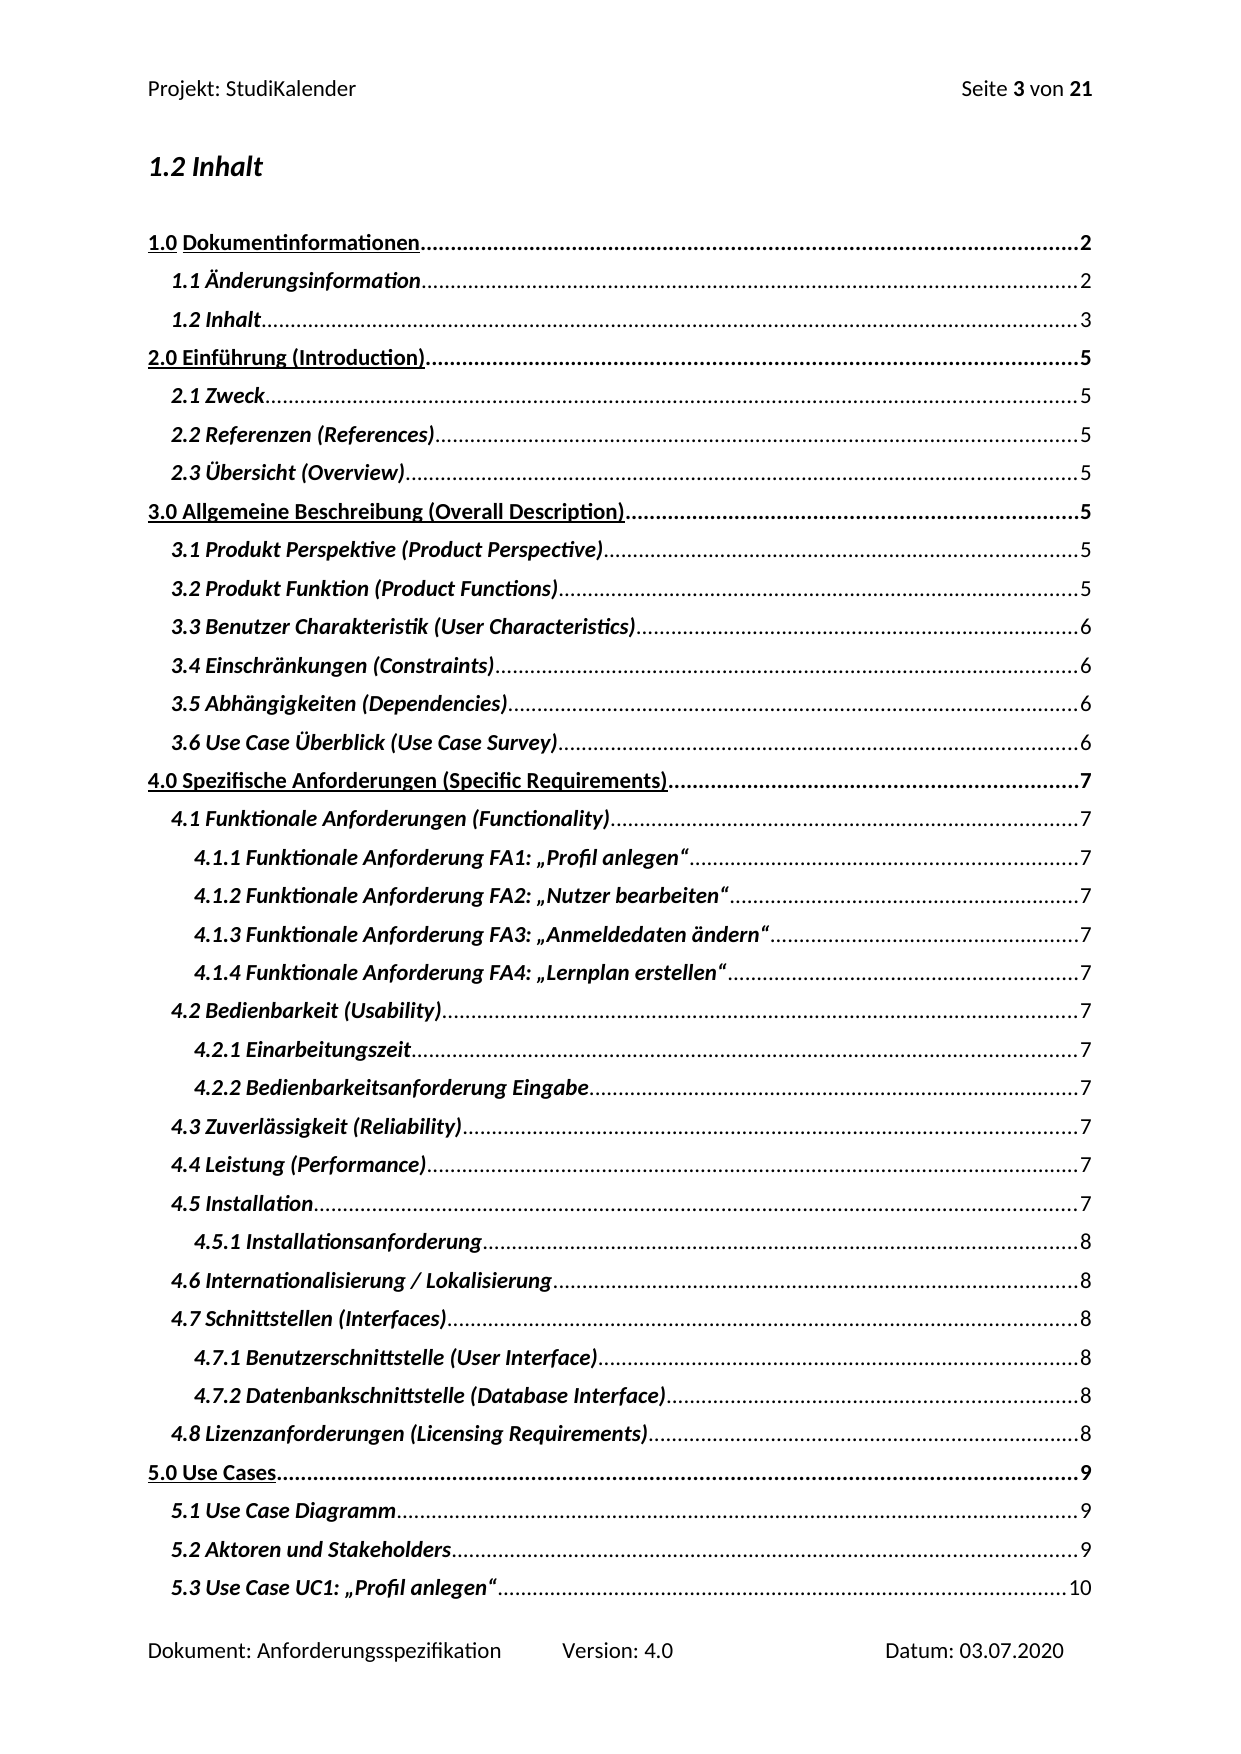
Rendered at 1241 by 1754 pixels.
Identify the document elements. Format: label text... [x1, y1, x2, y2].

text 1.0 Dokumentinformationen 2 [148, 228, 1093, 256]
text 4.7 Schnittstellen (Interfaces) 8 [171, 1304, 1093, 1332]
text 3.5 Abhängigkeiten (Dependencies) 6 [171, 689, 1093, 717]
text 4.5.1 Installationsanforderung 8 [193, 1227, 1093, 1255]
text 3.4 Einschränkungen (Constraints) 6 [171, 651, 1093, 679]
text 4.2.1 Einarbeitungszeit 7 [193, 1035, 1093, 1063]
text 4.8 Lizenzanforderungen (Licensing Requirements) 8 [171, 1419, 1093, 1447]
text 4.2.2 Bedienbarkeitsanforderung Eingabe 7 [193, 1073, 1093, 1102]
text 4.3 Zuverlässigkeit (Reliability) 7 [171, 1112, 1093, 1140]
text 2.3 Übersicht (Overview) 5 [171, 458, 1093, 487]
text 3.6 Use Case Überblick (Use Case Survey) 6 [171, 728, 1093, 756]
text 4.1.1 Funktionale Anforderung FA1: „Profil anlegen“ 7 [193, 843, 1093, 871]
text 1.2 Inhalt 3 [171, 305, 1093, 333]
text 4.4 Leistung (Performance) 7 [171, 1150, 1093, 1178]
text 4.1.2 Funktionale Anforderung FA2: „Nutzer bearbeiten“ 7 [193, 881, 1093, 909]
text 2.2 Referenzen (References) 5 [171, 420, 1093, 448]
text 4.1 Funktionale Anforderungen (Functionality) 7 [171, 804, 1093, 832]
text 3.3 Benutzer Charakteristik (User Characteristics) 6 [171, 612, 1093, 640]
text 1.1 Änderungsinformation 2 [171, 266, 1093, 294]
text 4.1.4 Funktionale Anforderung FA4: „Lernplan erstellen“ 7 [193, 958, 1093, 986]
text 2.0 Einführung (Introduction) 5 [148, 343, 1093, 371]
text 5.0 Use Cases 9 [148, 1458, 1093, 1486]
text 5.2 Aktoren und Stakeholders 9 [171, 1535, 1093, 1563]
text 4.7.2 Datenbankschnittstelle (Database Interface) 8 [193, 1381, 1093, 1409]
text 3.0 Allgemeine Beschreibung (Overall Description) 5 [148, 497, 1093, 525]
text 4.6 Internationalisierung / Lokalisierung 8 [171, 1266, 1093, 1294]
text 3.1 Produkt Perspektive (Product Perspective) 5 [171, 535, 1093, 563]
text 2.1 Zweck 5 [171, 382, 1093, 410]
text 4.7.1 Benutzerschnittstelle (User Interface) 8 [193, 1343, 1093, 1371]
text 4.1.3 Funktionale Anforderung FA3: „Anmeldedaten ändern“ 7 [193, 920, 1093, 948]
text 5.1 Use Case Diagramm 9 [171, 1496, 1093, 1524]
text 5.3 Use Case UC1: „Profil anlegen“ 10 [171, 1573, 1093, 1601]
text 4.5 Installation 7 [171, 1189, 1093, 1217]
subtitle 1.2 Inhalt [148, 148, 1093, 183]
text 4.0 Spezifische Anforderungen (Specific Requirements) 7 [148, 766, 1093, 794]
text 3.2 Produkt Funktion (Product Functions) 5 [171, 574, 1093, 602]
text 4.2 Bedienbarkeit (Usability) 7 [171, 997, 1093, 1025]
